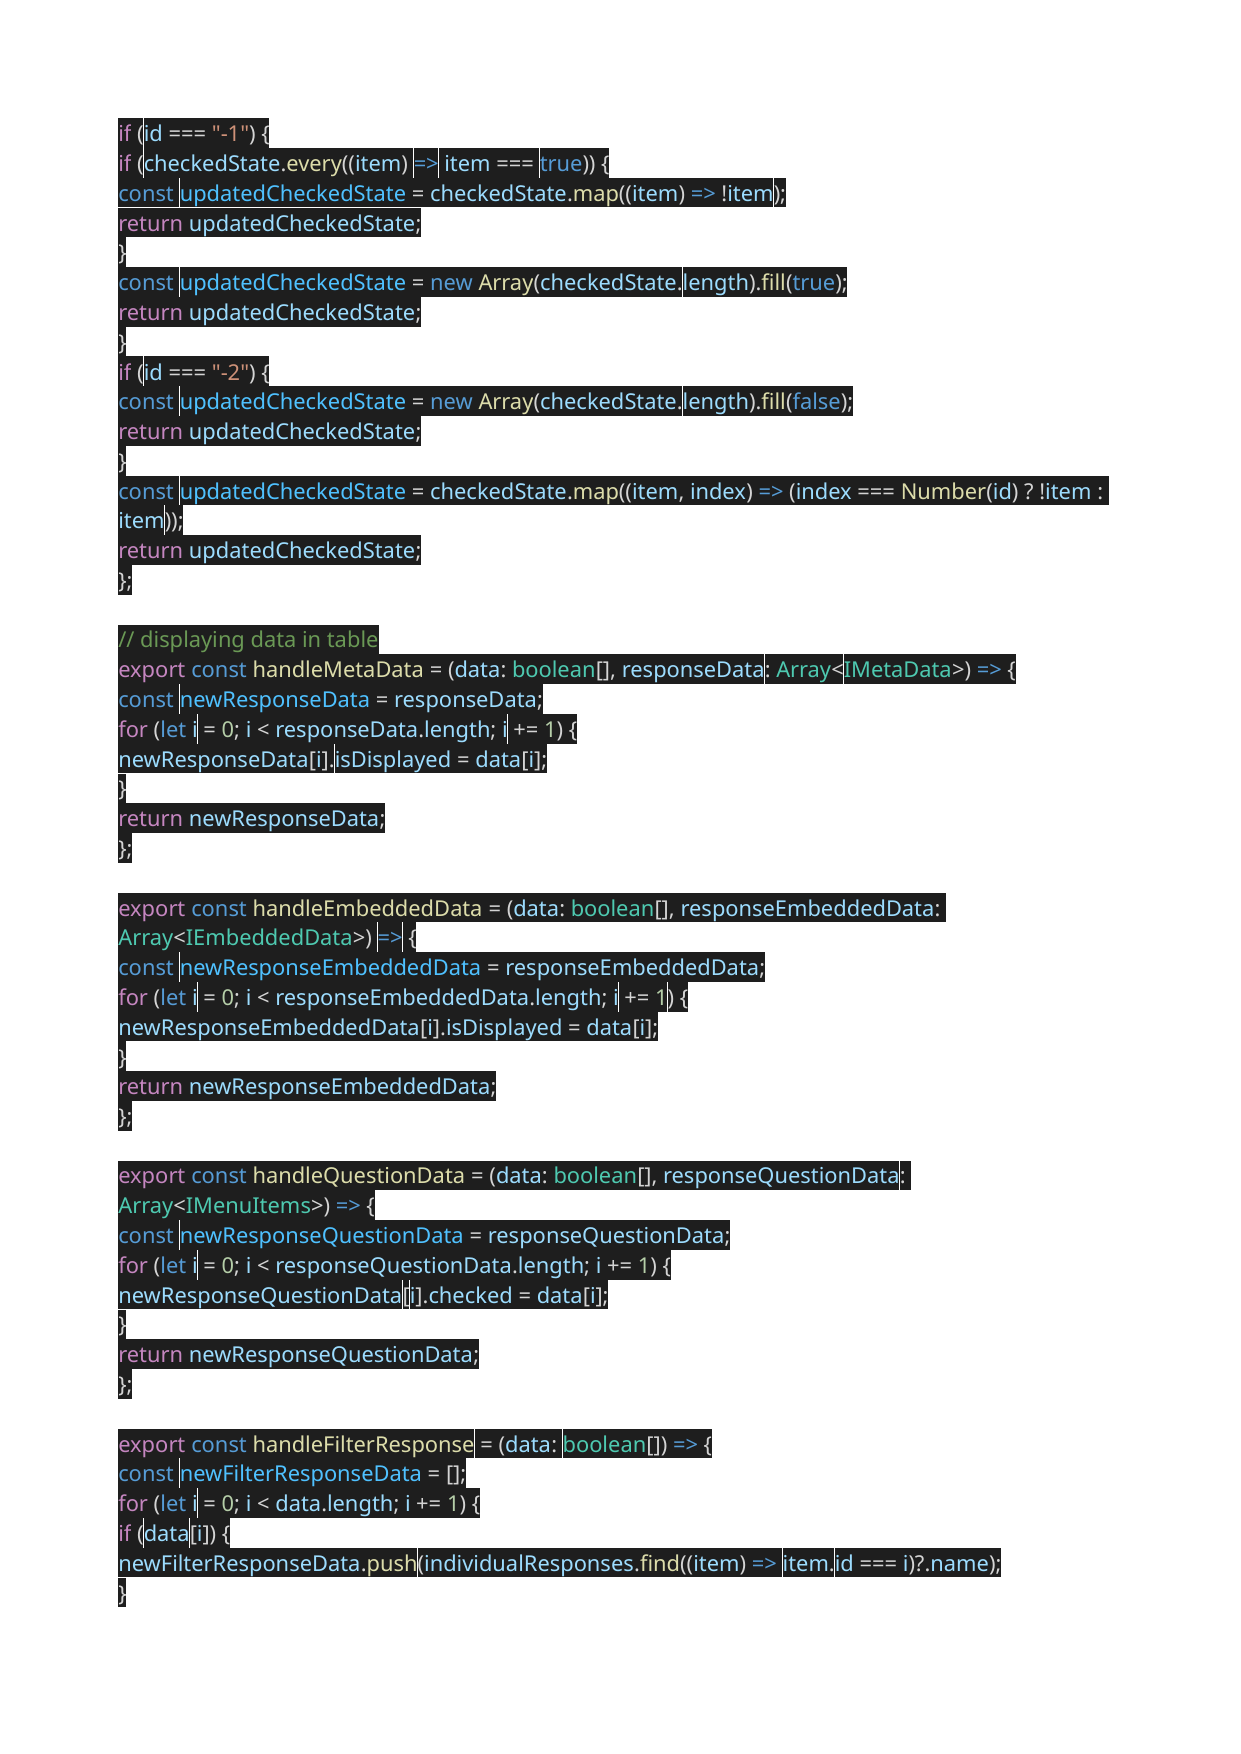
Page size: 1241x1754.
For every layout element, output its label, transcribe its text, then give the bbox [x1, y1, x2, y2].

text } [118, 237, 1122, 267]
text return newResponseEmbeddedData; [118, 1071, 1122, 1101]
text const newResponseData = responseData; [118, 684, 1122, 714]
text for (let i = 0; i < data.length; i += 1) { [118, 1488, 1122, 1518]
text }; [118, 1369, 1122, 1399]
text for (let i = 0; i < responseQuestionData.length; i += 1) { [118, 1250, 1122, 1280]
text const newResponseEmbeddedData = responseEmbeddedData; [118, 952, 1122, 982]
text // displaying data in table [118, 624, 1122, 654]
text const updatedCheckedState = new Array(checkedState.length).fill(true); [118, 267, 1122, 297]
text for (let i = 0; i < responseData.length; i += 1) { [118, 714, 1122, 744]
text }; [118, 1101, 1122, 1131]
text }; [118, 833, 1122, 863]
text const newFilterResponseData = []; [118, 1458, 1122, 1488]
text if (id === "-2") { [118, 356, 1122, 386]
text } [118, 773, 1122, 803]
text export const handleFilterResponse = (data: boolean[]) => { [118, 1428, 1122, 1458]
text for (let i = 0; i < responseEmbeddedData.length; i += 1) { [118, 982, 1122, 1012]
text } [118, 327, 1122, 356]
text return updatedCheckedState; [118, 416, 1122, 446]
text const updatedCheckedState = new Array(checkedState.length).fill(false); [118, 386, 1122, 416]
text return updatedCheckedState; [118, 207, 1122, 237]
text return updatedCheckedState; [118, 535, 1122, 565]
text if (checkedState.every((item) => item === true)) { [118, 148, 1122, 178]
text export const handleEmbeddedData = (data: boolean[], responseEmbeddedData: Array<IEmbeddedData>) => { [118, 892, 1122, 952]
text if (data[i]) { [118, 1518, 1122, 1548]
text }; [118, 565, 1122, 595]
text } [118, 1041, 1122, 1071]
text } [118, 1577, 1122, 1607]
text export const handleQuestionData = (data: boolean[], responseQuestionData: Array<IMenuItems>) => { [118, 1161, 1122, 1220]
text newResponseData[i].isDisplayed = data[i]; [118, 744, 1122, 773]
text newResponseQuestionData[i].checked = data[i]; [118, 1280, 1122, 1309]
text } [118, 446, 1122, 476]
text return newResponseData; [118, 803, 1122, 833]
text newFilterResponseData.push(individualResponses.find((item) => item.id === i)?.name); [118, 1548, 1122, 1577]
text const newResponseQuestionData = responseQuestionData; [118, 1220, 1122, 1250]
text export const handleMetaData = (data: boolean[], responseData: Array<IMetaData>) => { [118, 654, 1122, 684]
text return newResponseQuestionData; [118, 1339, 1122, 1369]
text if (id === "-1") { [118, 118, 1122, 148]
text } [118, 1309, 1122, 1339]
text const updatedCheckedState = checkedState.map((item) => !item); [118, 178, 1122, 207]
text newResponseEmbeddedData[i].isDisplayed = data[i]; [118, 1012, 1122, 1041]
text const updatedCheckedState = checkedState.map((item, index) => (index === Number(id) ? !item : item)); [118, 476, 1122, 535]
text return updatedCheckedState; [118, 297, 1122, 327]
